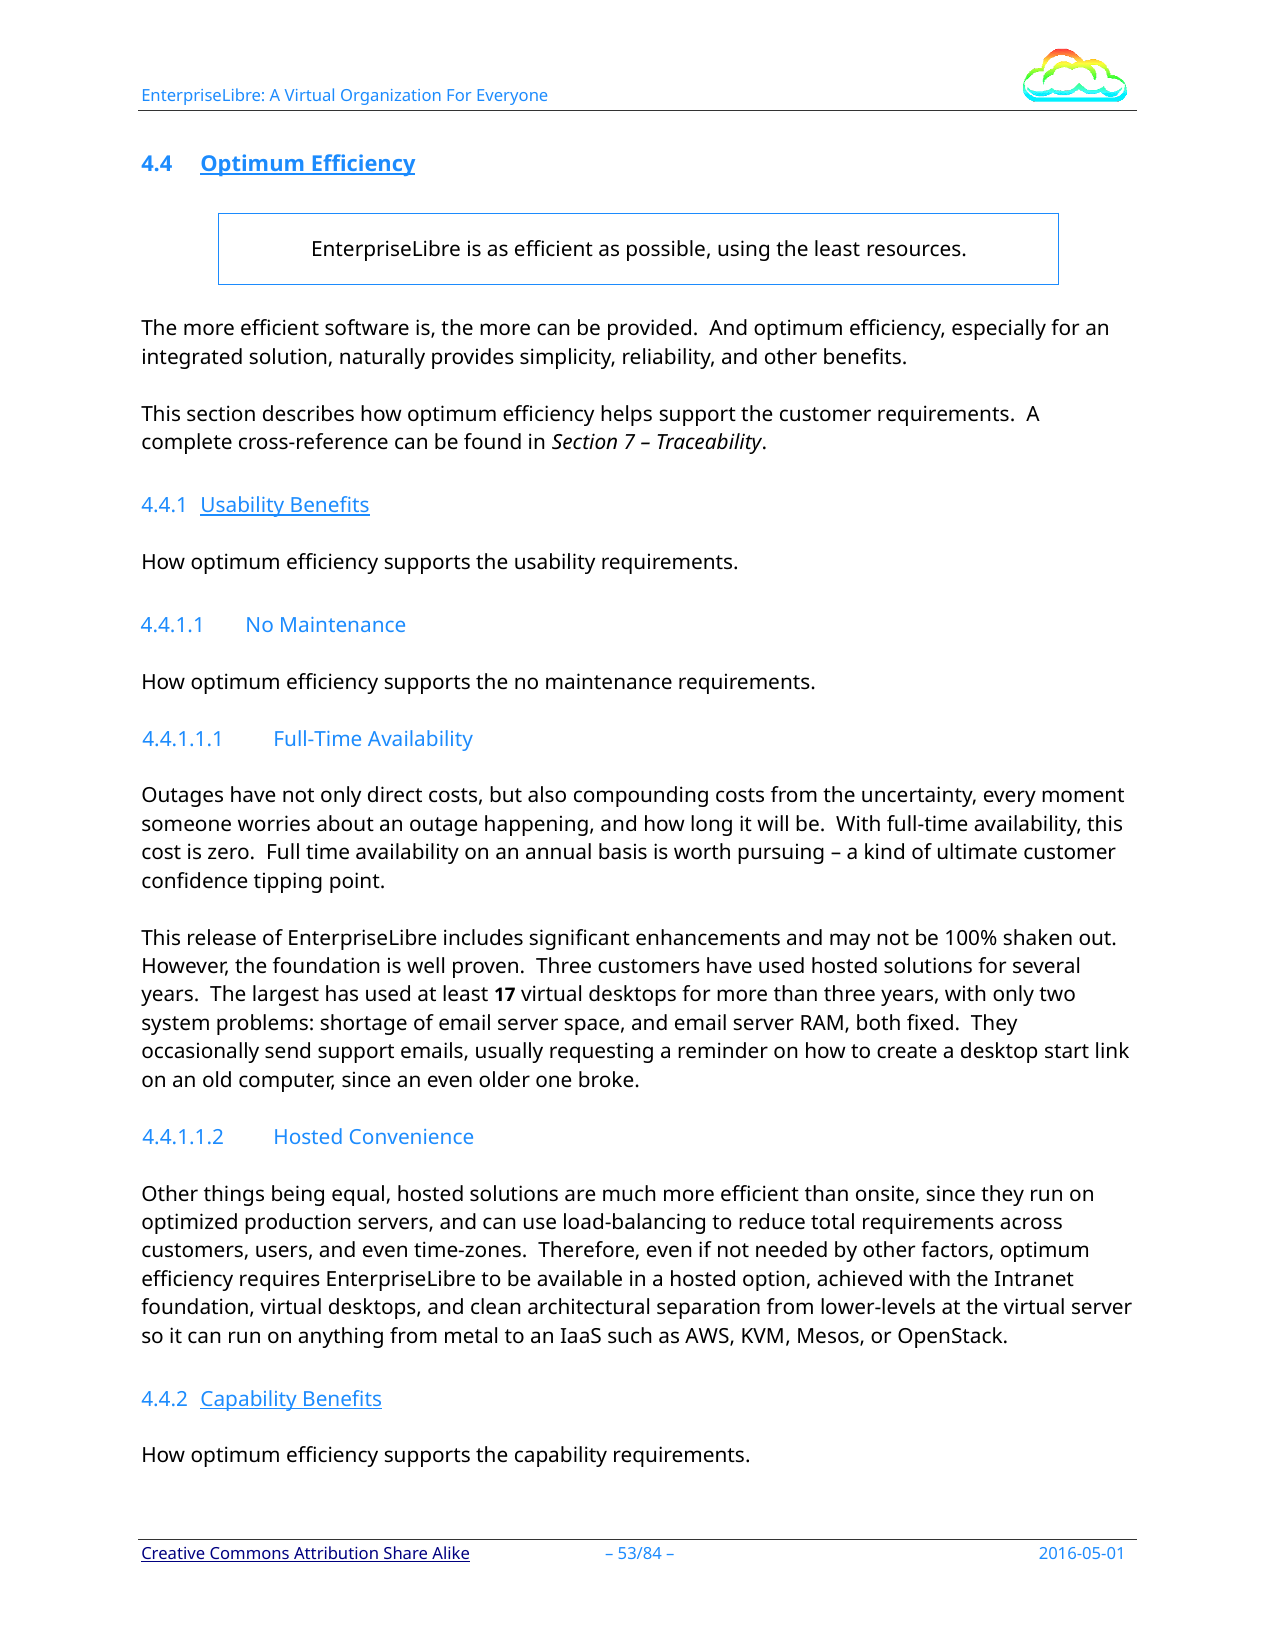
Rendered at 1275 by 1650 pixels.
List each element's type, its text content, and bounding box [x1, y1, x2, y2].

text The more efficient software is, the more can be provided. And optimum efficiency, especially for an integrated solution, naturally provides simplicity, reliability, and other benefits. [141, 313, 1134, 370]
picture [1022, 47, 1128, 102]
subtitle Optimum Efficiency [141, 148, 1134, 178]
text This release of EnterpriseLibre includes significant enhancements and may not be 100% shaken out. However, the foundation is well proven. Three customers have used hosted solutions for several years. The largest has used at least 17 virtual desktops for more than three years, with only two system problems: shortage of email server space, and email server RAM, both fixed. They occasionally send support emails, usually requesting a reminder on how to create a desktop start link on an old computer, since an even older one broke. [141, 923, 1134, 1093]
subtitle Usability Benefits [141, 490, 1134, 519]
text How optimum efficiency supports the no maintenance requirements. [141, 667, 1134, 695]
text This section describes how optimum efficiency helps support the customer requirements. A complete cross-reference can be found in Section 7 – Traceability. [141, 399, 1134, 456]
text Outages have not only direct costs, but also compounding costs from the uncertainty, every moment someone worries about an outage happening, and how long it will be. With full-time availability, this cost is zero. Full time availability on an annual basis is worth pursuing – a kind of ultimate customer confidence tipping point. [141, 781, 1134, 894]
text How optimum efficiency supports the usability requirements. [141, 547, 1134, 576]
table_header EnterpriseLibre is as efficient as possible, using the least resources. [219, 214, 1058, 284]
subtitle Capability Benefits [141, 1384, 1134, 1412]
text How optimum efficiency supports the capability requirements. [141, 1441, 1134, 1469]
subtitle No Maintenance [135, 610, 1134, 638]
subtitle Hosted Convenience [137, 1122, 1134, 1150]
subtitle Full-Time Availability [137, 724, 1134, 752]
text Other things being equal, hosted solutions are much more efficient than onsite, since they run on optimized production servers, and can use load-balancing to reduce total requirements across customers, users, and even time-zones. Therefore, even if not needed by other factors, optimum efficiency requires EnterpriseLibre to be available in a hosted option, achieved with the Intranet foundation, virtual desktops, and clean architectural separation from lower-levels at the virtual server so it can run on anything from metal to an IaaS such as AWS, KVM, Mesos, or OpenStack. [141, 1179, 1134, 1349]
